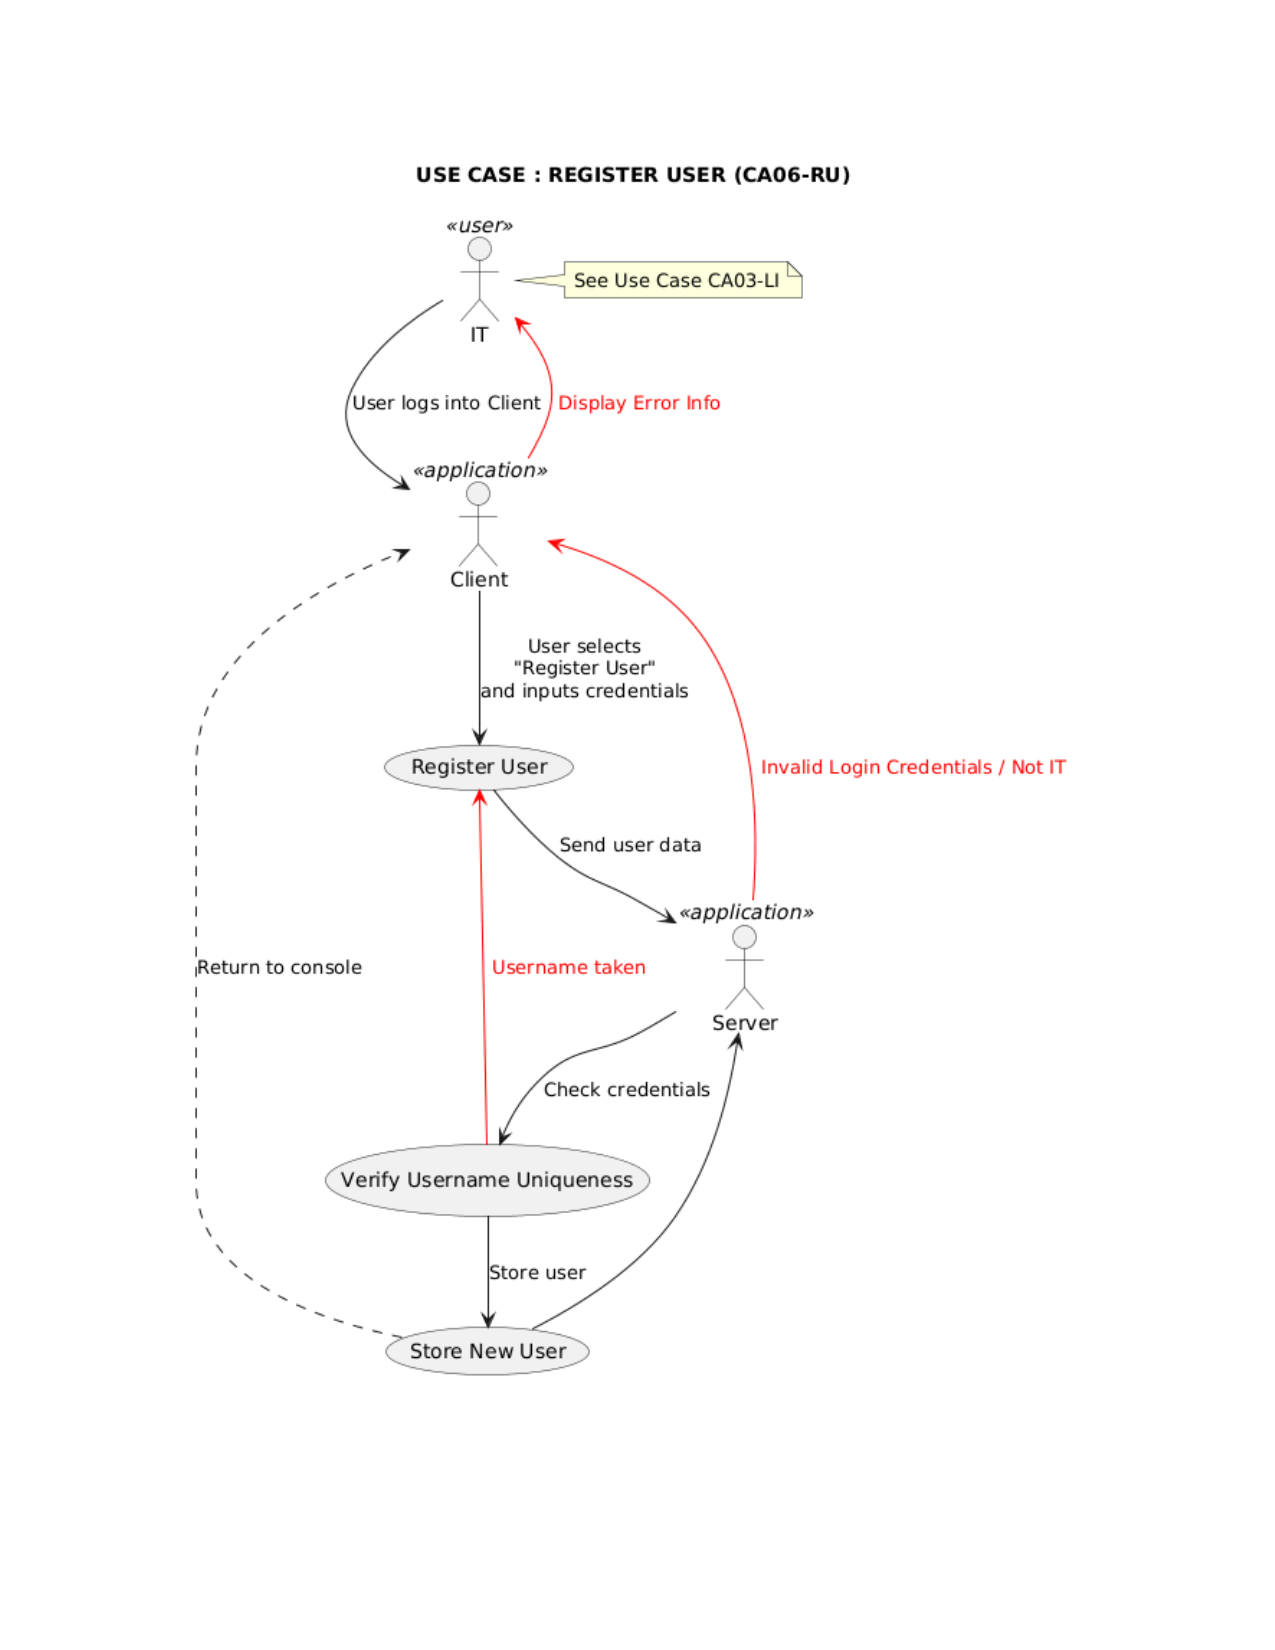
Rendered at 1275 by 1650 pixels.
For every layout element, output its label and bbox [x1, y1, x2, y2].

picture [187, 150, 1088, 1393]
